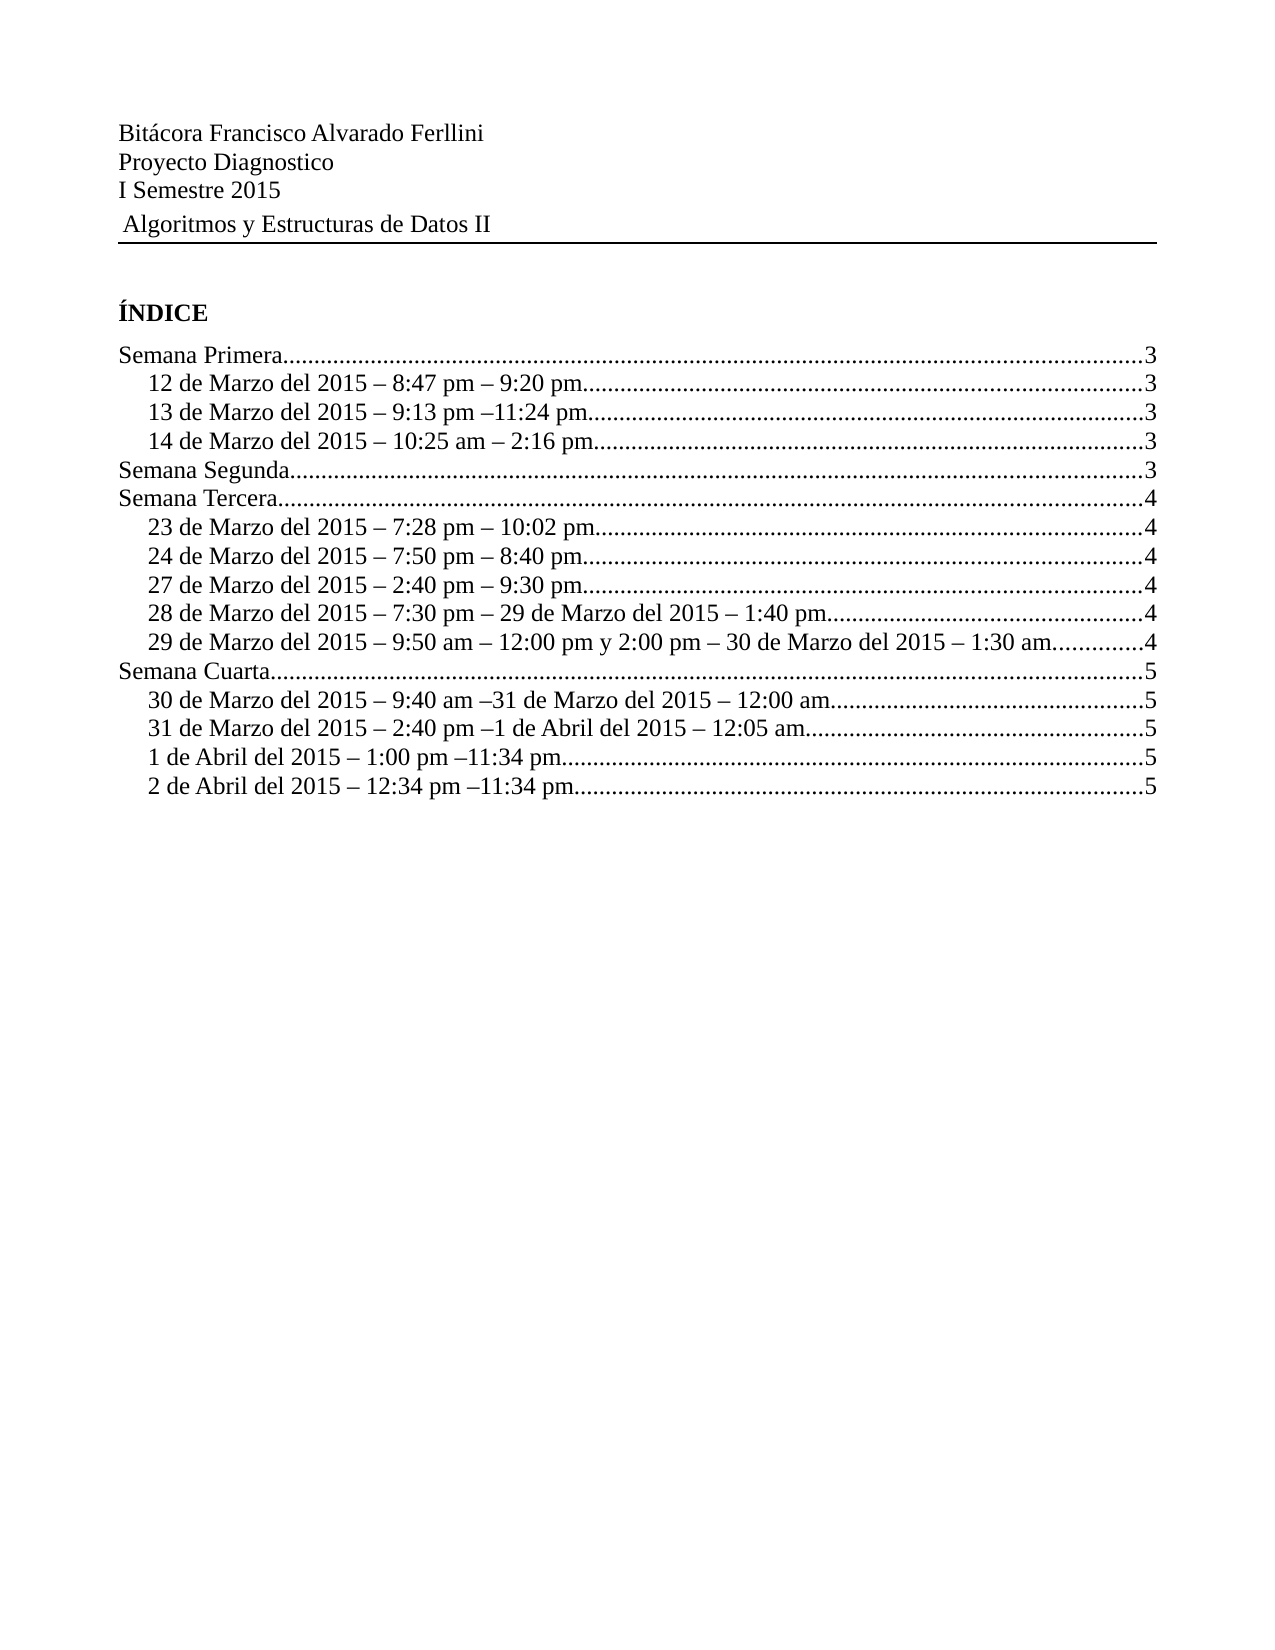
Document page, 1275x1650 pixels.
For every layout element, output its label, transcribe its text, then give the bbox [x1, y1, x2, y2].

text 24 de Marzo del 2015 – 7:50 pm – 8:40 pm 4 [148, 541, 1157, 570]
text 29 de Marzo del 2015 – 9:50 am – 12:00 pm y 2:00 pm – 30 de Marzo del 2015 – 1:30 am 4 [148, 627, 1157, 656]
text Semana Tercera 4 [118, 483, 1157, 512]
text 1 de Abril del 2015 – 1:00 pm –11:34 pm 5 [148, 742, 1157, 771]
text 28 de Marzo del 2015 – 7:30 pm – 29 de Marzo del 2015 – 1:40 pm 4 [148, 598, 1157, 627]
text 13 de Marzo del 2015 – 9:13 pm –11:24 pm 3 [148, 397, 1157, 426]
subtitle Índice [118, 298, 1157, 327]
text 14 de Marzo del 2015 – 10:25 am – 2:16 pm 3 [148, 426, 1157, 455]
text 2 de Abril del 2015 – 12:34 pm –11:34 pm 5 [148, 771, 1157, 800]
text 30 de Marzo del 2015 – 9:40 am –31 de Marzo del 2015 – 12:00 am 5 [148, 685, 1157, 713]
text Semana Primera 3 [118, 340, 1157, 368]
text 27 de Marzo del 2015 – 2:40 pm – 9:30 pm 4 [148, 570, 1157, 598]
text Semana Cuarta 5 [118, 656, 1157, 685]
text 23 de Marzo del 2015 – 7:28 pm – 10:02 pm 4 [148, 512, 1157, 541]
text Semana Segunda 3 [118, 455, 1157, 483]
text 12 de Marzo del 2015 – 8:47 pm – 9:20 pm 3 [148, 368, 1157, 397]
text 31 de Marzo del 2015 – 2:40 pm –1 de Abril del 2015 – 12:05 am 5 [148, 713, 1157, 742]
